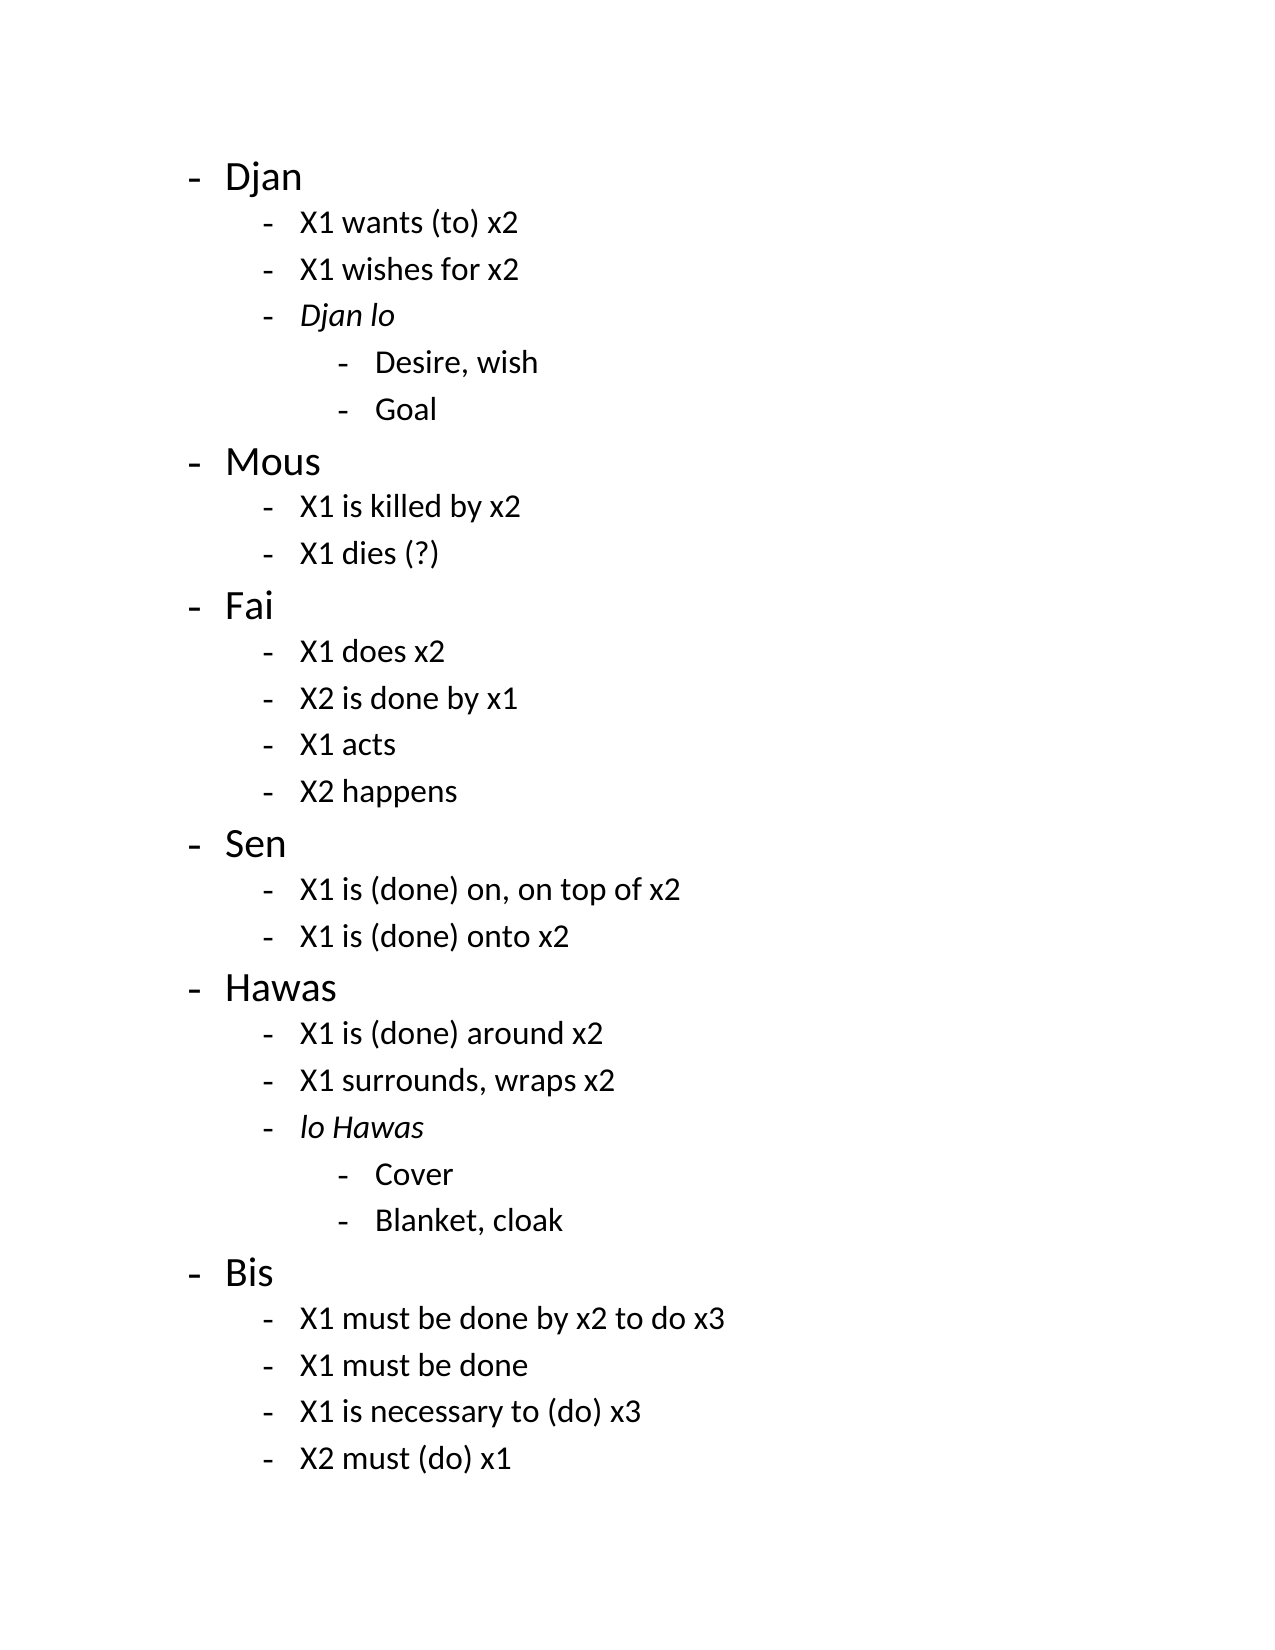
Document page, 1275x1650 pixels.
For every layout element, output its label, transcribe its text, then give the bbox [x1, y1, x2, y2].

list X1 surrounds, wraps x2 [262, 1059, 1125, 1100]
list X2 is done by x1 [262, 677, 1125, 717]
list X1 is killed by x2 [262, 486, 1125, 526]
list X1 is (done) onto x2 [262, 914, 1125, 955]
list X1 wishes for x2 [262, 248, 1125, 288]
subtitle Hawas [187, 961, 1125, 1012]
subtitle Sen [187, 817, 1125, 868]
list X1 does x2 [262, 630, 1125, 671]
list lo Hawas [262, 1106, 1125, 1146]
list X1 must be done [262, 1344, 1125, 1384]
subtitle Bis [187, 1246, 1125, 1297]
list Desire, wish [337, 341, 1125, 382]
list Djan lo [262, 294, 1125, 335]
subtitle Mous [187, 435, 1125, 486]
list X1 is (done) around x2 [262, 1012, 1125, 1053]
list X1 acts [262, 723, 1125, 764]
list X1 is (done) on, on top of x2 [262, 868, 1125, 908]
subtitle Fai [187, 579, 1125, 630]
list Blanket, cloak [337, 1199, 1125, 1240]
list Goal [337, 388, 1125, 429]
list X2 happens [262, 770, 1125, 811]
list X1 wants (to) x2 [262, 201, 1125, 242]
list X2 must (do) x1 [262, 1437, 1125, 1478]
list X1 is necessary to (do) x3 [262, 1390, 1125, 1431]
list Cover [337, 1152, 1125, 1193]
subtitle Djan [187, 150, 1125, 201]
list X1 must be done by x2 to do x3 [262, 1297, 1125, 1338]
list X1 dies (?) [262, 532, 1125, 573]
